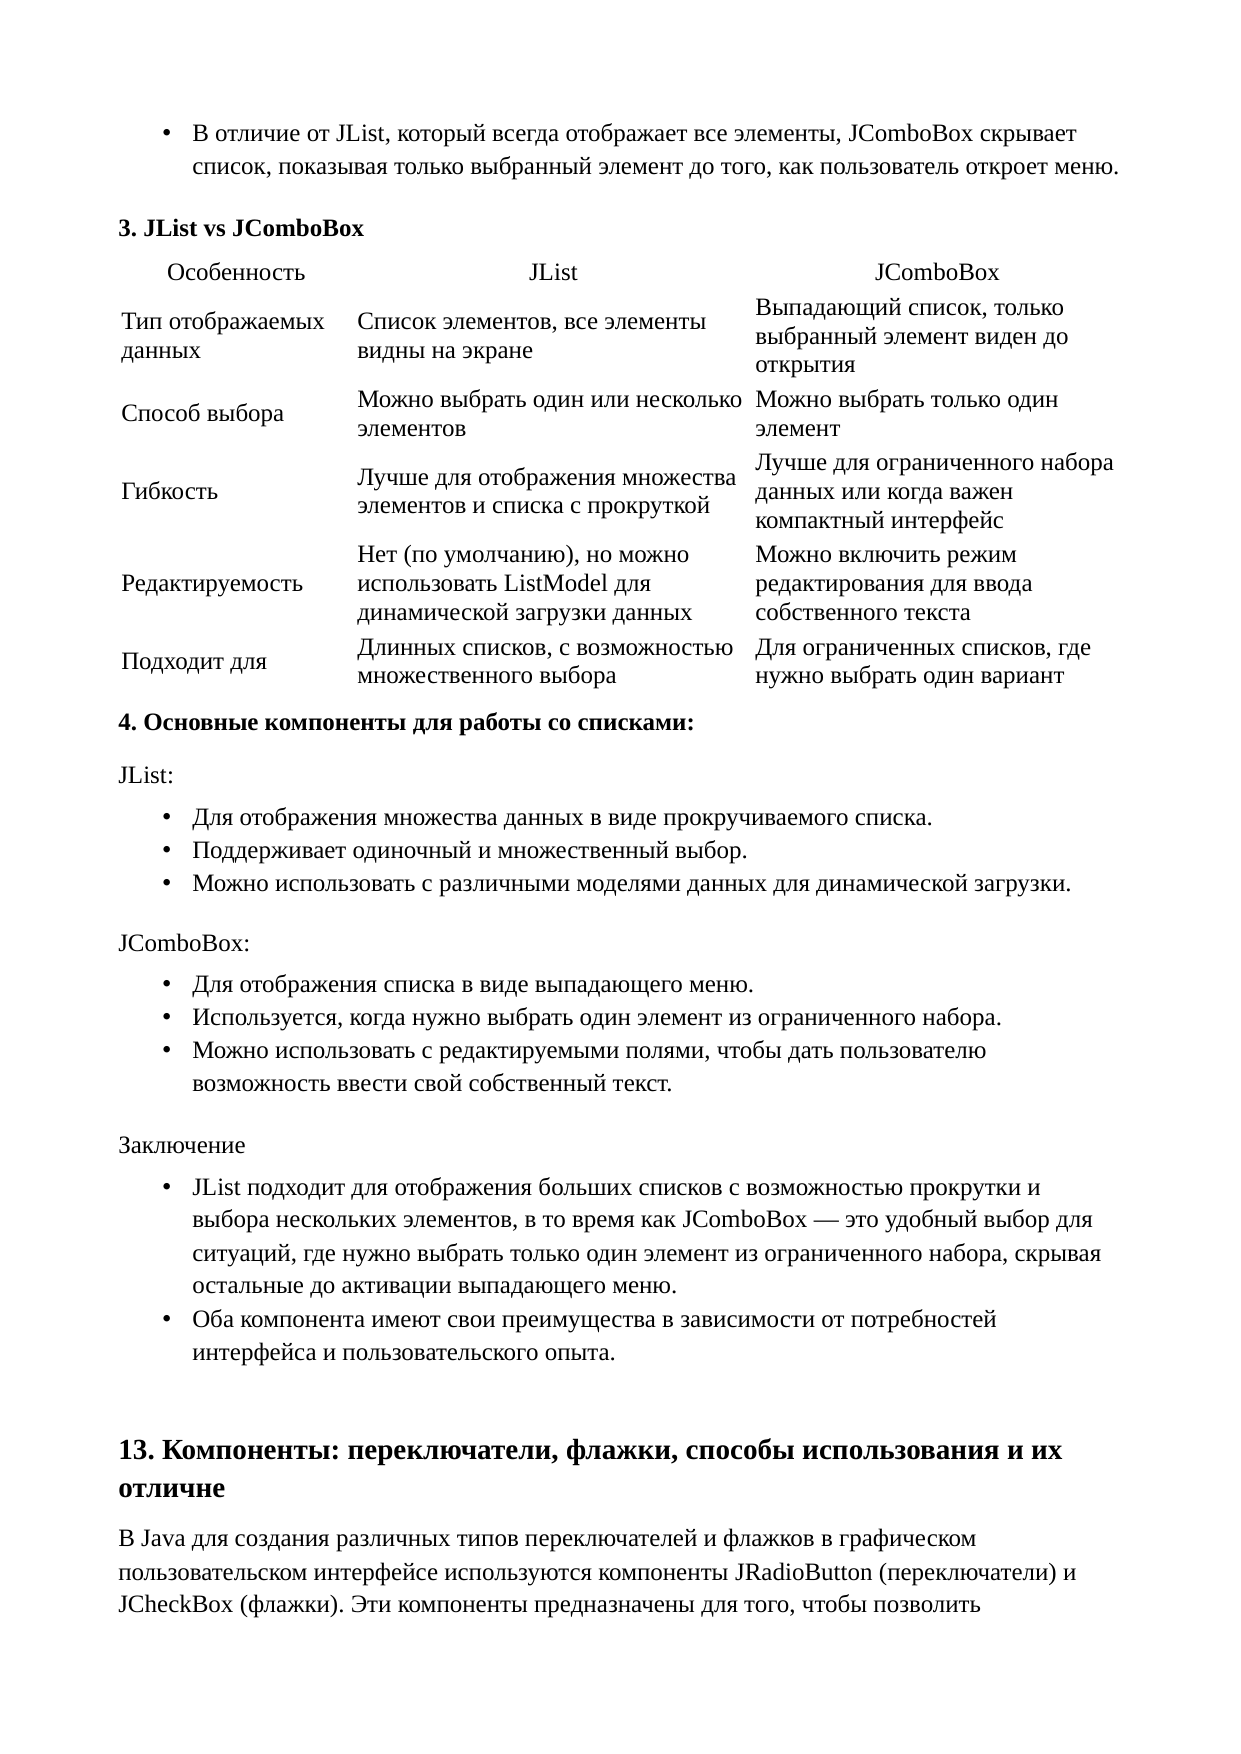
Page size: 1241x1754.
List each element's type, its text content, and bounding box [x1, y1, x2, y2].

text 13. Компоненты: переключатели, флажки, способы использования и их отличне [118, 1432, 1122, 1504]
table_header JComboBox [752, 255, 1122, 289]
table_cell Список элементов, все элементы видны на экране [354, 289, 752, 381]
table_cell Тип отображаемых данных [118, 289, 354, 381]
table_cell Гибкость [118, 445, 354, 537]
list Для отображения множества данных в виде прокручиваемого списка. [162, 802, 1122, 830]
table_cell Подходит для [118, 629, 354, 692]
table_cell Можно выбрать один или несколько элементов [354, 381, 752, 444]
subtitle JList: [118, 760, 1122, 789]
table_cell Длинных списков, с возможностью множественного выбора [354, 629, 752, 692]
table_cell Способ выбора [118, 381, 354, 444]
table_header JList [354, 255, 752, 289]
list Используется, когда нужно выбрать один элемент из ограниченного набора. [162, 1002, 1122, 1031]
table_cell Лучше для отображения множества элементов и списка с прокруткой [354, 445, 752, 537]
subtitle 3. JList vs JComboBox [118, 213, 1122, 242]
list Оба компонента имеют свои преимущества в зависимости от потребностей интерфейса и пользовательского опыта. [162, 1304, 1122, 1365]
list Можно использовать с различными моделями данных для динамической загрузки. [162, 868, 1122, 896]
table_header Особенность [118, 255, 354, 289]
list Для отображения списка в виде выпадающего меню. [162, 969, 1122, 998]
subtitle 4. Основные компоненты для работы со списками: [118, 707, 1122, 735]
table_cell Редактируемость [118, 537, 354, 629]
list JList подходит для отображения больших списков с возможностью прокрутки и выбора нескольких элементов, в то время как JComboBox — это удобный выбор для ситуаций, где нужно выбрать только один элемент из ограниченного набора, скрывая остальные до активации выпадающего меню. [162, 1172, 1122, 1299]
subtitle Заключение [118, 1130, 1122, 1159]
subtitle JComboBox: [118, 928, 1122, 957]
table_cell Нет (по умолчанию), но можно использовать ListModel для динамической загрузки данных [354, 537, 752, 629]
list В отличие от JList, который всегда отображает все элементы, JComboBox скрывает список, показывая только выбранный элемент до того, как пользователь откроет меню. [162, 118, 1122, 180]
list Можно использовать с редактируемыми полями, чтобы дать пользователю возможность ввести свой собственный текст. [162, 1035, 1122, 1097]
table_cell Для ограниченных списков, где нужно выбрать один вариант [752, 629, 1122, 692]
table_cell Можно выбрать только один элемент [752, 381, 1122, 444]
text В Java для создания различных типов переключателей и флажков в графическом пользовательском интерфейсе используются компоненты JRadioButton (переключатели) и JCheckBox (флажки). Эти компоненты предназначены для того, чтобы позволить [118, 1523, 1122, 1618]
table_cell Можно включить режим редактирования для ввода собственного текста [752, 537, 1122, 629]
table_cell Выпадающий список, только выбранный элемент виден до открытия [752, 289, 1122, 381]
list Поддерживает одиночный и множественный выбор. [162, 835, 1122, 863]
table_cell Лучше для ограниченного набора данных или когда важен компактный интерфейс [752, 445, 1122, 537]
